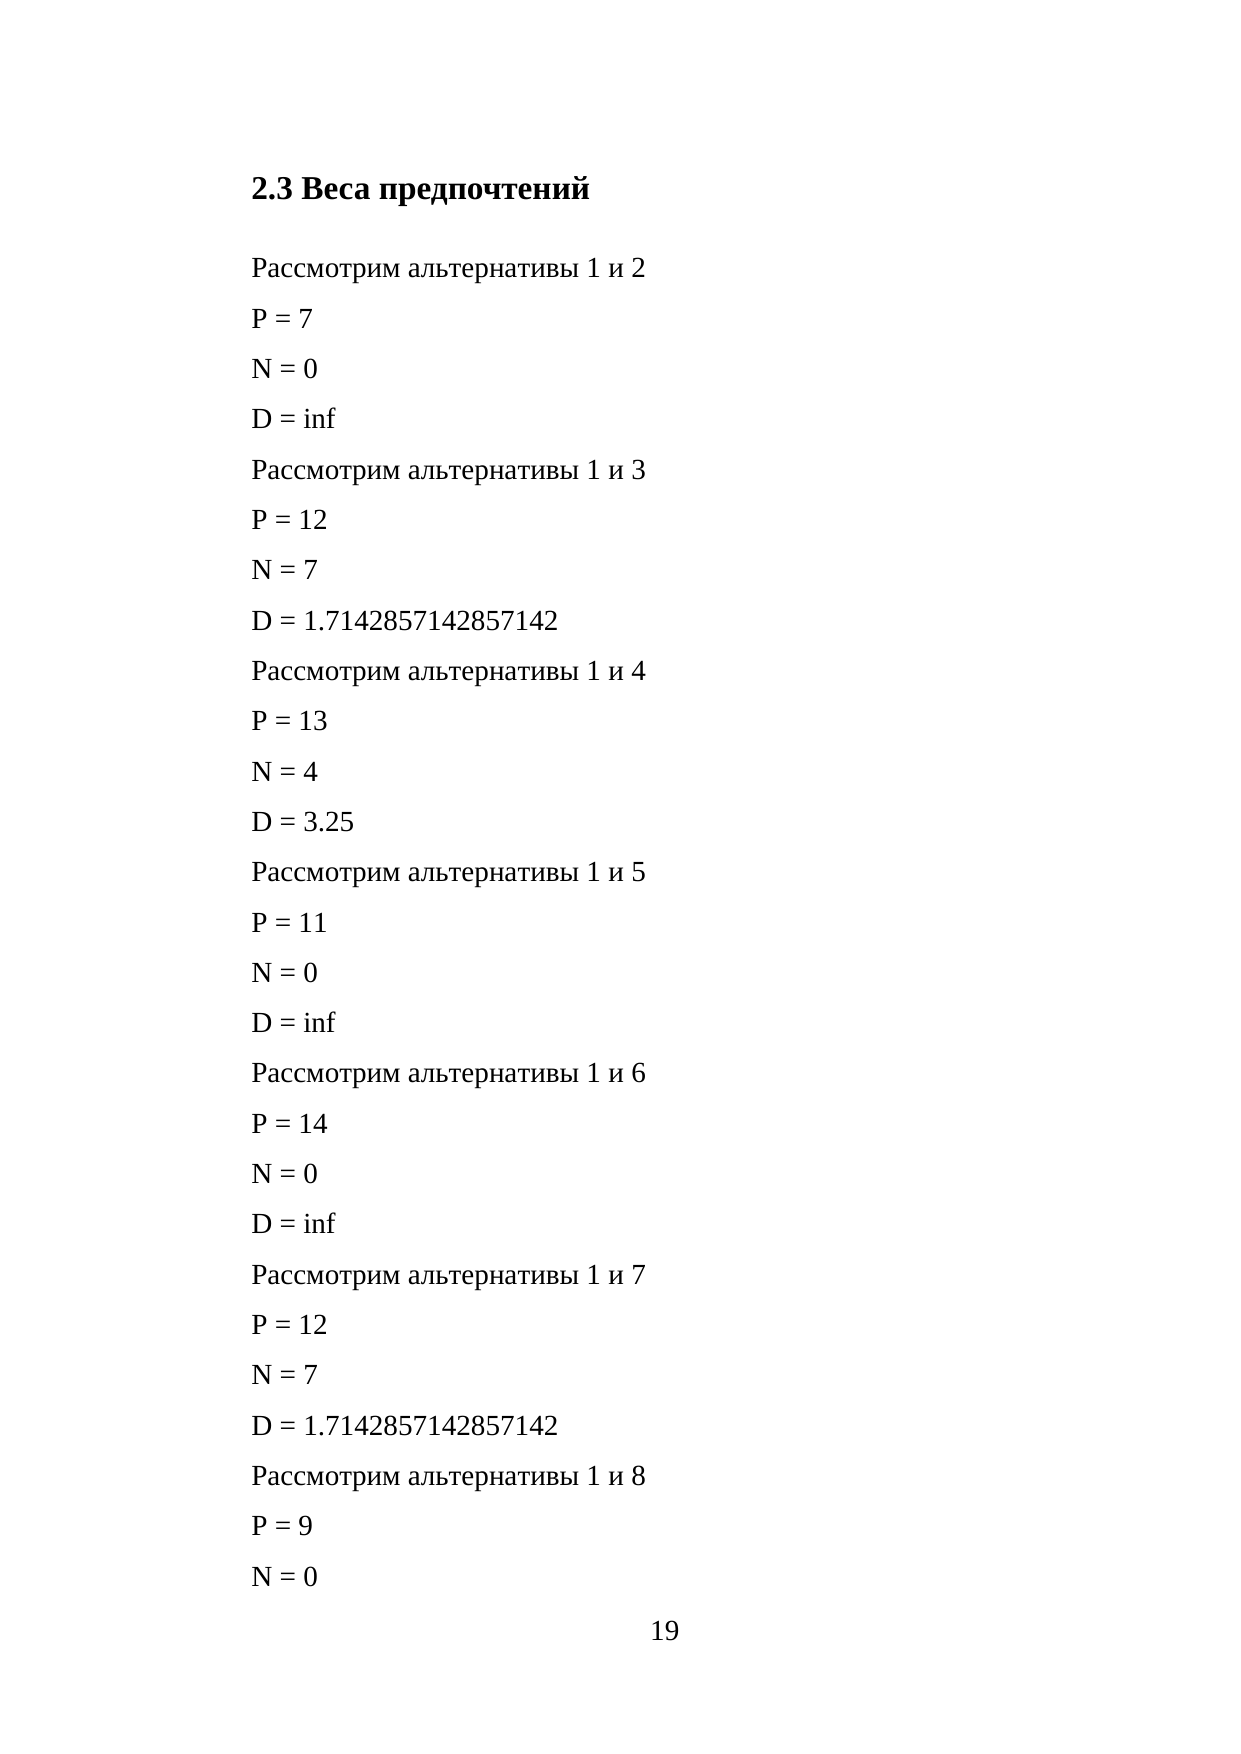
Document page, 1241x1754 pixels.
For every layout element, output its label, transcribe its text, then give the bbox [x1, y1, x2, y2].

text P = 9 [177, 1508, 1152, 1542]
text N = 0 [177, 1559, 1152, 1592]
text Рассмотрим альтернативы 1 и 4 [177, 653, 1152, 687]
text D = 1.7142857142857142 [177, 603, 1152, 636]
text N = 0 [177, 1156, 1152, 1190]
text P = 12 [177, 502, 1152, 536]
text N = 7 [177, 552, 1152, 586]
text Рассмотрим альтернативы 1 и 3 [177, 452, 1152, 485]
text D = inf [177, 402, 1152, 435]
text Рассмотрим альтернативы 1 и 2 [177, 251, 1152, 284]
text P = 11 [177, 905, 1152, 938]
text D = inf [177, 1005, 1152, 1039]
text N = 4 [177, 754, 1152, 787]
text N = 0 [177, 351, 1152, 385]
text D = inf [177, 1207, 1152, 1240]
text Рассмотрим альтернативы 1 и 8 [177, 1458, 1152, 1492]
text P = 13 [177, 703, 1152, 737]
text P = 7 [177, 301, 1152, 334]
text P = 14 [177, 1106, 1152, 1139]
text D = 1.7142857142857142 [177, 1408, 1152, 1441]
text P = 12 [177, 1307, 1152, 1341]
subtitle 2.3 Веса предпочтений [177, 168, 1152, 206]
text Рассмотрим альтернативы 1 и 5 [177, 854, 1152, 888]
text N = 7 [177, 1357, 1152, 1391]
text N = 0 [177, 955, 1152, 988]
text Рассмотрим альтернативы 1 и 6 [177, 1056, 1152, 1089]
text D = 3.25 [177, 804, 1152, 838]
text Рассмотрим альтернативы 1 и 7 [177, 1257, 1152, 1290]
